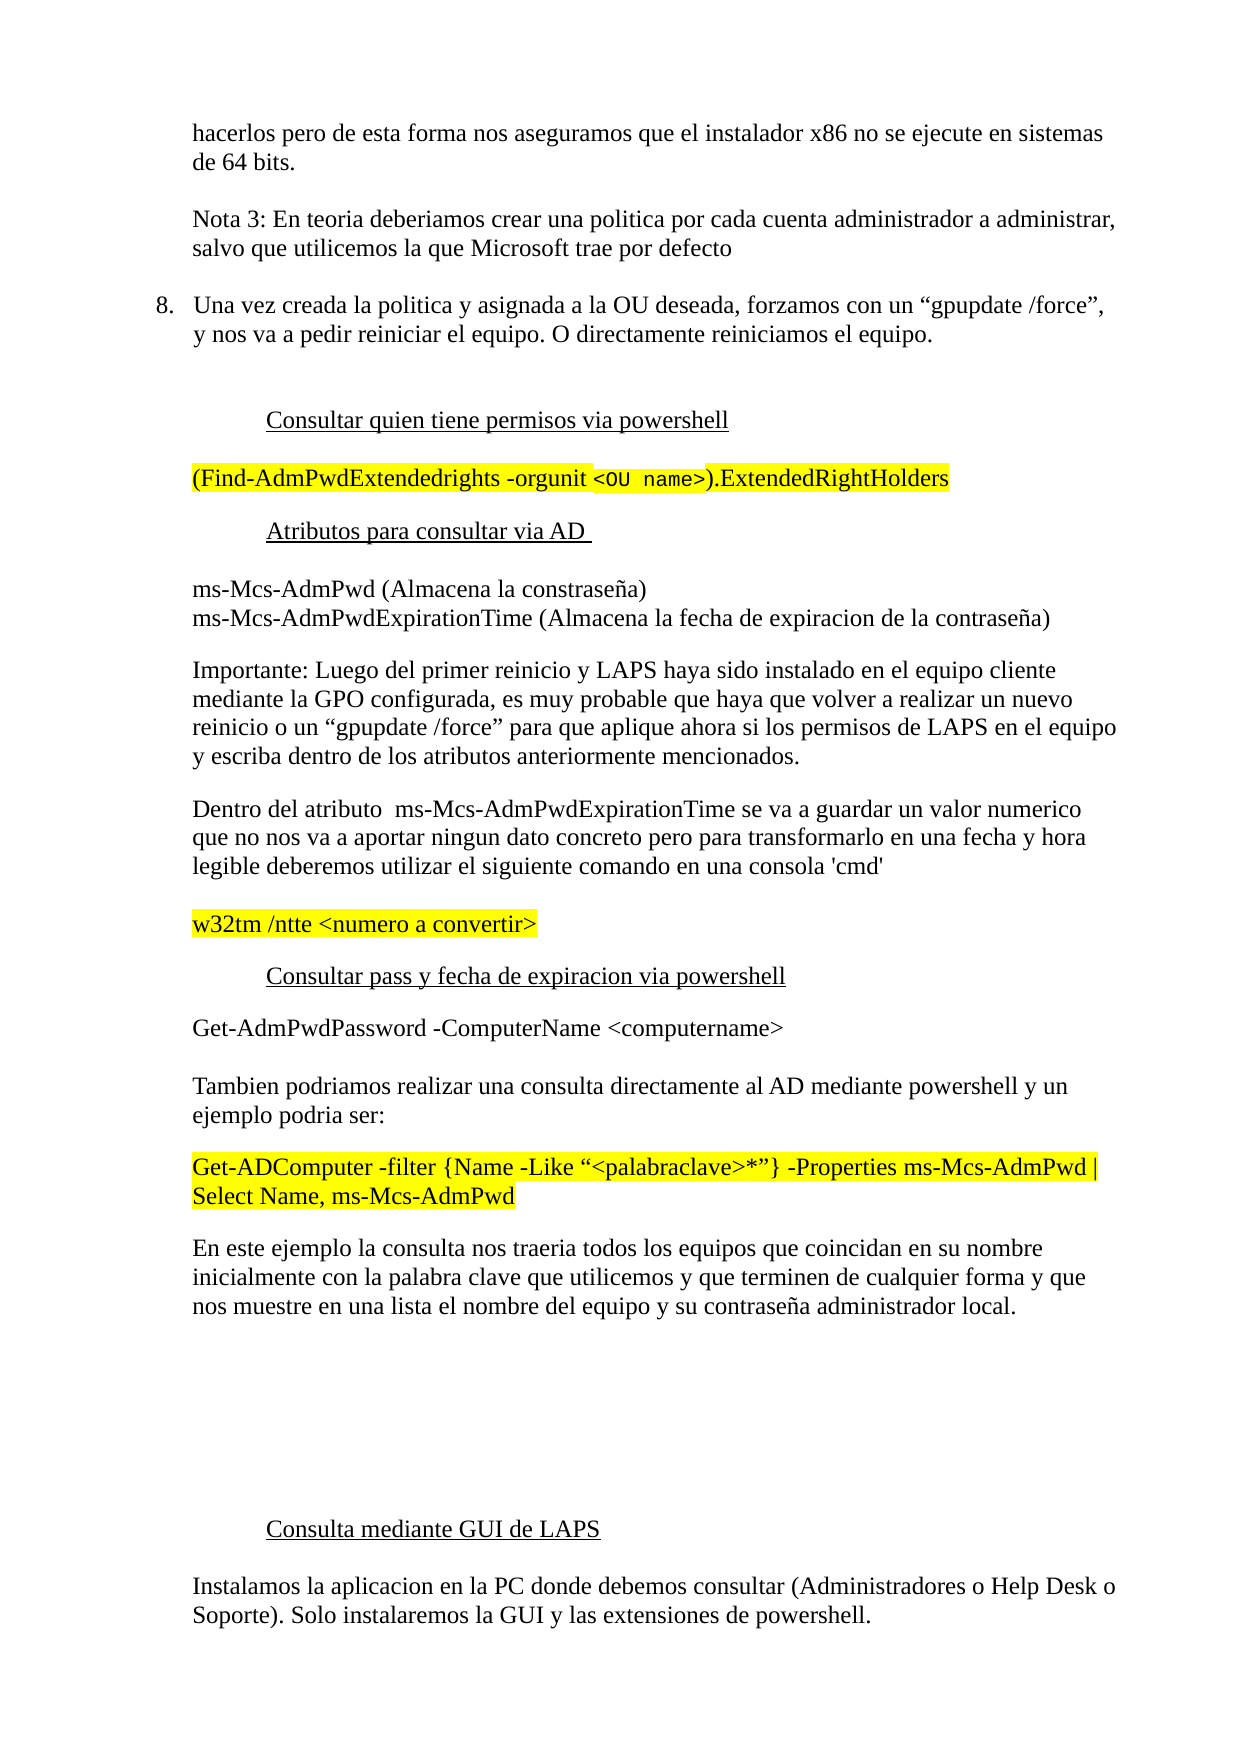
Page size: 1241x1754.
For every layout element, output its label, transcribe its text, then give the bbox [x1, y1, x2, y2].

text En este ejemplo la consulta nos traeria todos los equipos que coincidan en su nombre inicialmente con la palabra clave que utilicemos y que terminen de cualquier forma y que nos muestre en una lista el nombre del equipo y su contraseña administrador local. [118, 1233, 1122, 1319]
text Atributos para consultar via AD [118, 516, 1122, 545]
text Get-ADComputer -filter {Name -Like “<palabraclave>*”} -Properties ms-Mcs-AdmPwd | Select Name, ms-Mcs-AdmPwd [118, 1152, 1122, 1209]
list Una vez creada la politica y asignada a la OU deseada, forzamos con un “gpupdate /force”, y nos va a pedir reiniciar el equipo. O directamente reiniciamos el equipo. [156, 291, 1122, 348]
text Consulta mediante GUI de LAPS [118, 1514, 1122, 1542]
text Get-AdmPwdPassword -ComputerName <computername> [118, 1013, 1122, 1042]
text ms-Mcs-AdmPwd (Almacena la constraseña) [118, 574, 1122, 603]
text w32tm /ntte <numero a convertir> [118, 909, 1122, 937]
text Dentro del atributo ms-Mcs-AdmPwdExpirationTime se va a guardar un valor numerico que no nos va a aportar ningun dato concreto pero para transformarlo en una fecha y hora legible deberemos utilizar el siguiente comando en una consola 'cmd' [118, 794, 1122, 880]
text Consultar pass y fecha de expiracion via powershell [118, 961, 1122, 990]
text Tambien podriamos realizar una consulta directamente al AD mediante powershell y un ejemplo podria ser: [118, 1071, 1122, 1128]
text Consultar quien tiene permisos via powershell [118, 406, 1122, 434]
text Importante: Luego del primer reinicio y LAPS haya sido instalado en el equipo cliente mediante la GPO configurada, es muy probable que haya que volver a realizar un nuevo reinicio o un “gpupdate /force” para que aplique ahora si los permisos de LAPS en el equipo y escriba dentro de los atributos anteriormente mencionados. [118, 655, 1122, 770]
text (Find-AdmPwdExtendedrights -orgunit <OU name>).ExtendedRightHolders [118, 463, 1122, 493]
text ms-Mcs-AdmPwdExpirationTime (Almacena la fecha de expiracion de la contraseña) [118, 603, 1122, 631]
text Nota 3: En teoria deberiamos crear una politica por cada cuenta administrador a administrar, [118, 204, 1122, 233]
text salvo que utilicemos la que Microsoft trae por defecto [118, 233, 1122, 262]
text hacerlos pero de esta forma nos aseguramos que el instalador x86 no se ejecute en sistemas de 64 bits. [118, 118, 1122, 176]
text Instalamos la aplicacion en la PC donde debemos consultar (Administradores o Help Desk o Soporte). Solo instalaremos la GUI y las extensiones de powershell. [118, 1571, 1122, 1629]
